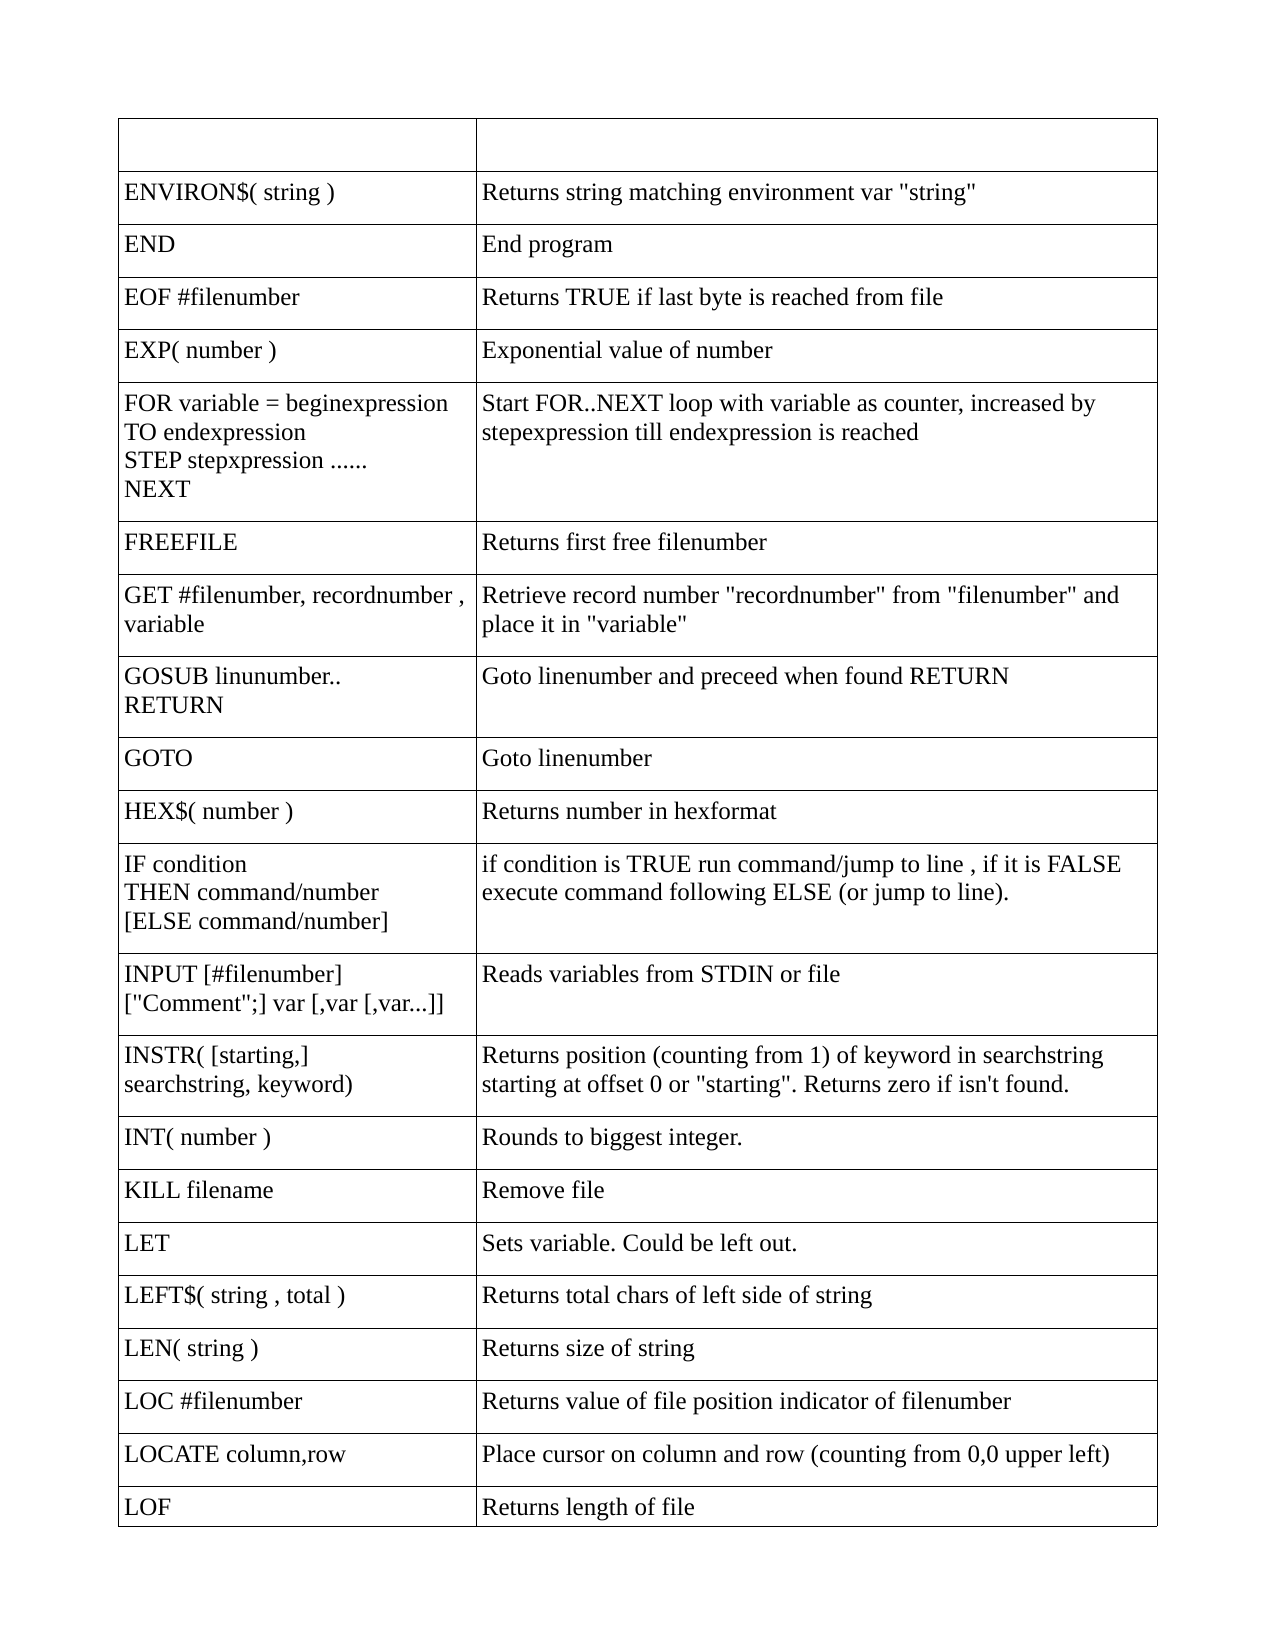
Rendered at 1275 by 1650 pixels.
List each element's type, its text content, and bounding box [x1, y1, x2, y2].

table_cell Returns TRUE if last byte is reached from file [477, 278, 1157, 329]
table_cell Place cursor on column and row (counting from 0,0 upper left) [477, 1434, 1157, 1486]
table_cell END [119, 225, 476, 277]
table_cell Remove file [477, 1170, 1157, 1222]
table_cell Retrieve record number "recordnumber" from "filenumber" and place it in "variable" [477, 575, 1157, 656]
table_cell LEFT$( string , total ) [119, 1276, 476, 1327]
table_cell INSTR( [starting,] searchstring, keyword) [119, 1036, 476, 1116]
table_cell Reads variables from STDIN or file [477, 954, 1157, 1035]
table_cell Goto linenumber [477, 738, 1157, 790]
table_cell Rounds to biggest integer. [477, 1117, 1157, 1169]
table_cell FREEFILE [119, 522, 476, 574]
table_cell INT( number ) [119, 1117, 476, 1169]
table_cell [119, 119, 476, 171]
table_cell GOTO [119, 738, 476, 790]
table_cell End program [477, 225, 1157, 277]
table_cell Returns number in hexformat [477, 791, 1157, 843]
table_cell Returns string matching environment var "string" [477, 172, 1157, 224]
table_cell Exponential value of number [477, 330, 1157, 382]
table_cell [477, 119, 1157, 171]
table_cell ENVIRON$( string ) [119, 172, 476, 224]
table_cell Returns position (counting from 1) of keyword in searchstring starting at offset 0 or "starting". Returns zero if isn't found. [477, 1036, 1157, 1116]
table_cell FOR variable = beginexpression TO endexpression STEP stepxpression ...... NEXT [119, 383, 476, 521]
table_cell Goto linenumber and preceed when found RETURN [477, 657, 1157, 737]
table_cell EOF #filenumber [119, 278, 476, 329]
table_cell Returns length of file [477, 1487, 1157, 1526]
table_cell LOCATE column,row [119, 1434, 476, 1486]
table_cell Returns value of file position indicator of filenumber [477, 1381, 1157, 1433]
table_cell Returns first free filenumber [477, 522, 1157, 574]
table_cell Sets variable. Could be left out. [477, 1223, 1157, 1275]
table_cell EXP( number ) [119, 330, 476, 382]
table_cell GOSUB linunumber.. RETURN [119, 657, 476, 737]
table_cell Start FOR..NEXT loop with variable as counter, increased by stepexpression till endexpression is reached [477, 383, 1157, 521]
table_cell LOC #filenumber [119, 1381, 476, 1433]
table_cell LOF [119, 1487, 476, 1526]
table_cell KILL filename [119, 1170, 476, 1222]
table_cell GET #filenumber, recordnumber , variable [119, 575, 476, 656]
table_cell Returns size of string [477, 1329, 1157, 1380]
table_cell LEN( string ) [119, 1329, 476, 1380]
table_cell HEX$( number ) [119, 791, 476, 843]
table_cell INPUT [#filenumber] ["Comment";] var [,var [,var...]] [119, 954, 476, 1035]
table_cell if condition is TRUE run command/jump to line , if it is FALSE execute command following ELSE (or jump to line). [477, 844, 1157, 953]
table_cell Returns total chars of left side of string [477, 1276, 1157, 1327]
table_cell IF condition THEN command/number [ELSE command/number] [119, 844, 476, 953]
table_cell LET [119, 1223, 476, 1275]
